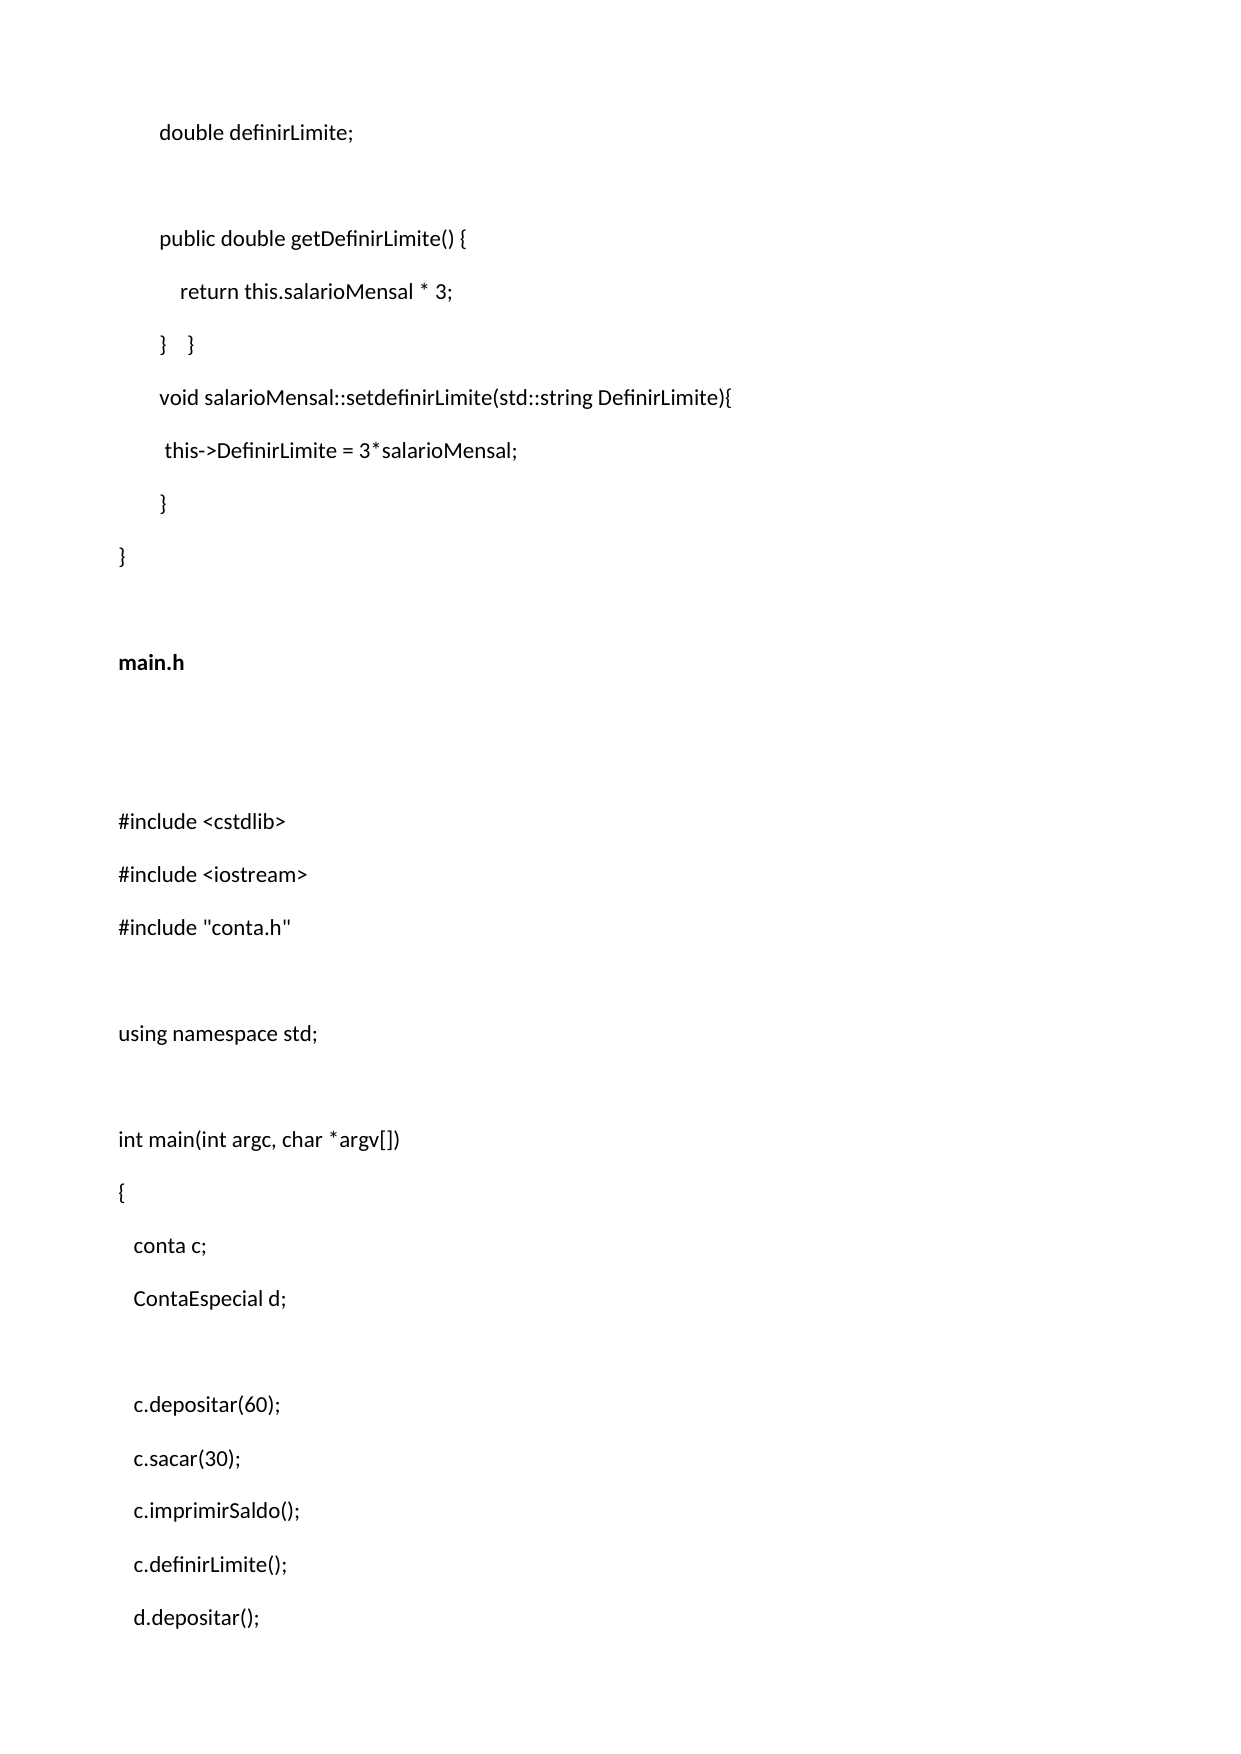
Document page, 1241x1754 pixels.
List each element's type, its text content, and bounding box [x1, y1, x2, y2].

text public double getDefinirLimite() { [118, 224, 1122, 252]
text } [118, 489, 1122, 517]
text #include "conta.h" [118, 913, 1122, 941]
text } } [118, 330, 1122, 358]
text void salarioMensal::setdefinirLimite(std::string DefinirLimite){ [118, 383, 1122, 411]
text using namespace std; [118, 1019, 1122, 1047]
text conta c; [118, 1232, 1122, 1259]
text } [118, 542, 1122, 570]
text ContaEspecial d; [118, 1284, 1122, 1313]
text double definirLimite; [118, 118, 1122, 146]
text this->DefinirLimite = 3*salarioMensal; [118, 436, 1122, 464]
text d.depositar(); [118, 1603, 1122, 1631]
text c.imprimirSaldo(); [118, 1497, 1122, 1525]
text main.h [118, 648, 1122, 676]
text c.sacar(30); [118, 1444, 1122, 1472]
text int main(int argc, char *argv[]) [118, 1126, 1122, 1153]
text return this.salarioMensal * 3; [118, 277, 1122, 305]
text c.definirLimite(); [118, 1550, 1122, 1578]
text { [118, 1178, 1122, 1207]
text c.depositar(60); [118, 1391, 1122, 1419]
text #include <cstdlib> [118, 807, 1122, 835]
text #include <iostream> [118, 860, 1122, 888]
